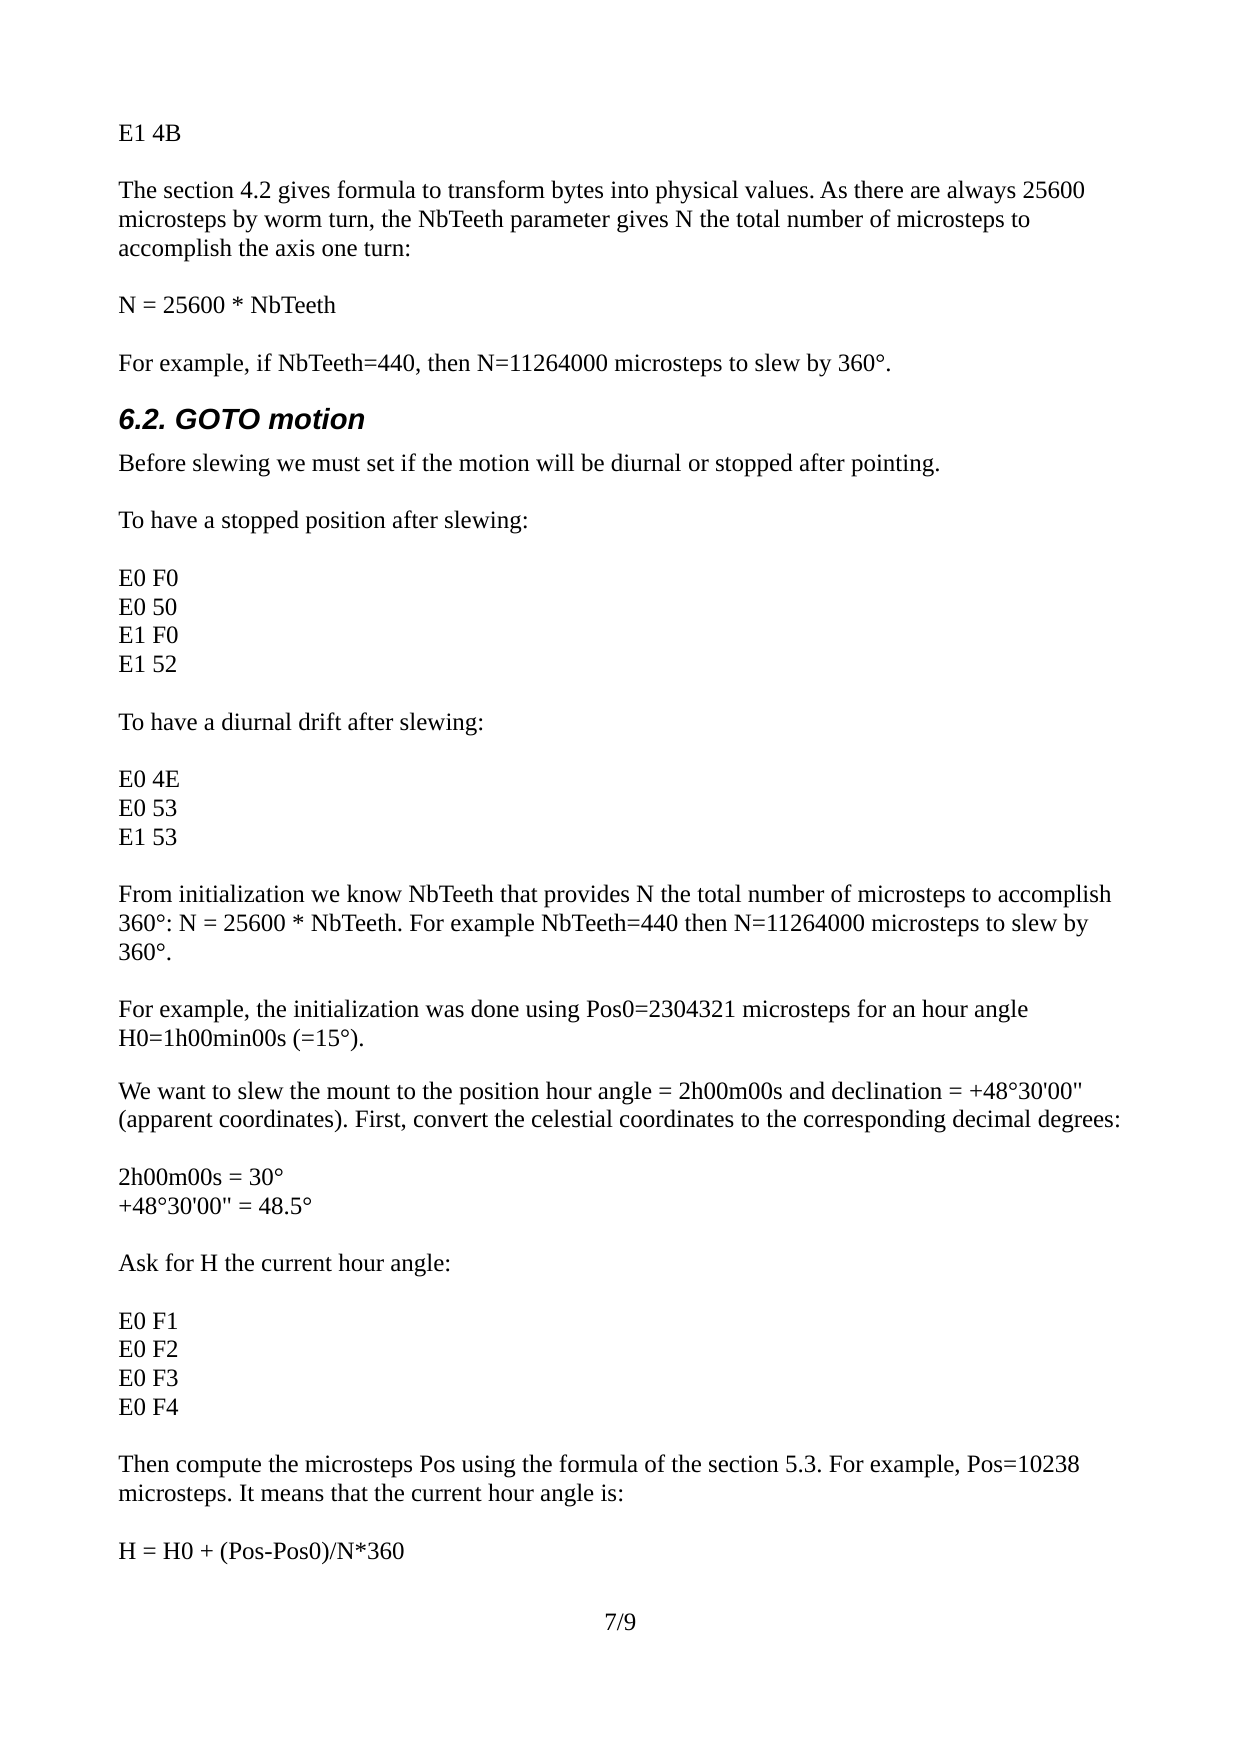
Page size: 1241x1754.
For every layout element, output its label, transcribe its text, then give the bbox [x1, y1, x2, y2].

text Before slewing we must set if the motion will be diurnal or stopped after pointing. [118, 448, 1122, 477]
text E0 50 [118, 592, 1122, 620]
text E0 53 [118, 793, 1122, 822]
text E1 4B [118, 118, 1122, 147]
text For example, the initialization was done using Pos0=2304321 microsteps for an hour angle H0=1h00min00s (=15°). [118, 994, 1122, 1052]
text E0 F2 [118, 1334, 1122, 1363]
text We want to slew the mount to the position hour angle = 2h00m00s and declination = +48°30'00" (apparent coordinates). First, convert the celestial coordinates to the corresponding decimal degrees: [118, 1076, 1122, 1133]
text The section 4.2 gives formula to transform bytes into physical values. As there are always 25600 microsteps by worm turn, the NbTeeth parameter gives N the total number of microsteps to accomplish the axis one turn: [118, 176, 1122, 262]
text Then compute the microsteps Pos using the formula of the section 5.3. For example, Pos=10238 microsteps. It means that the current hour angle is: [118, 1449, 1122, 1507]
text Ask for H the current hour angle: [118, 1248, 1122, 1277]
text E0 F4 [118, 1392, 1122, 1421]
text E0 F3 [118, 1363, 1122, 1392]
text E0 F1 [118, 1306, 1122, 1334]
text N = 25600 * NbTeeth [118, 291, 1122, 319]
text E1 52 [118, 649, 1122, 678]
text 2h00m00s = 30° [118, 1162, 1122, 1191]
text E1 F0 [118, 620, 1122, 649]
text +48°30'00" = 48.5° [118, 1191, 1122, 1219]
text From initialization we know NbTeeth that provides N the total number of microsteps to accomplish 360°: N = 25600 * NbTeeth. For example NbTeeth=440 then N=11264000 microsteps to slew by 360°. [118, 879, 1122, 965]
subtitle 6.2. GOTO motion [118, 402, 1122, 435]
text E0 4E [118, 764, 1122, 793]
text To have a diurnal drift after slewing: [118, 707, 1122, 735]
text E1 53 [118, 822, 1122, 850]
text For example, if NbTeeth=440, then N=11264000 microsteps to slew by 360°. [118, 348, 1122, 377]
text H = H0 + (Pos-Pos0)/N*360 [118, 1536, 1122, 1564]
text To have a stopped position after slewing: [118, 505, 1122, 534]
text E0 F0 [118, 563, 1122, 592]
